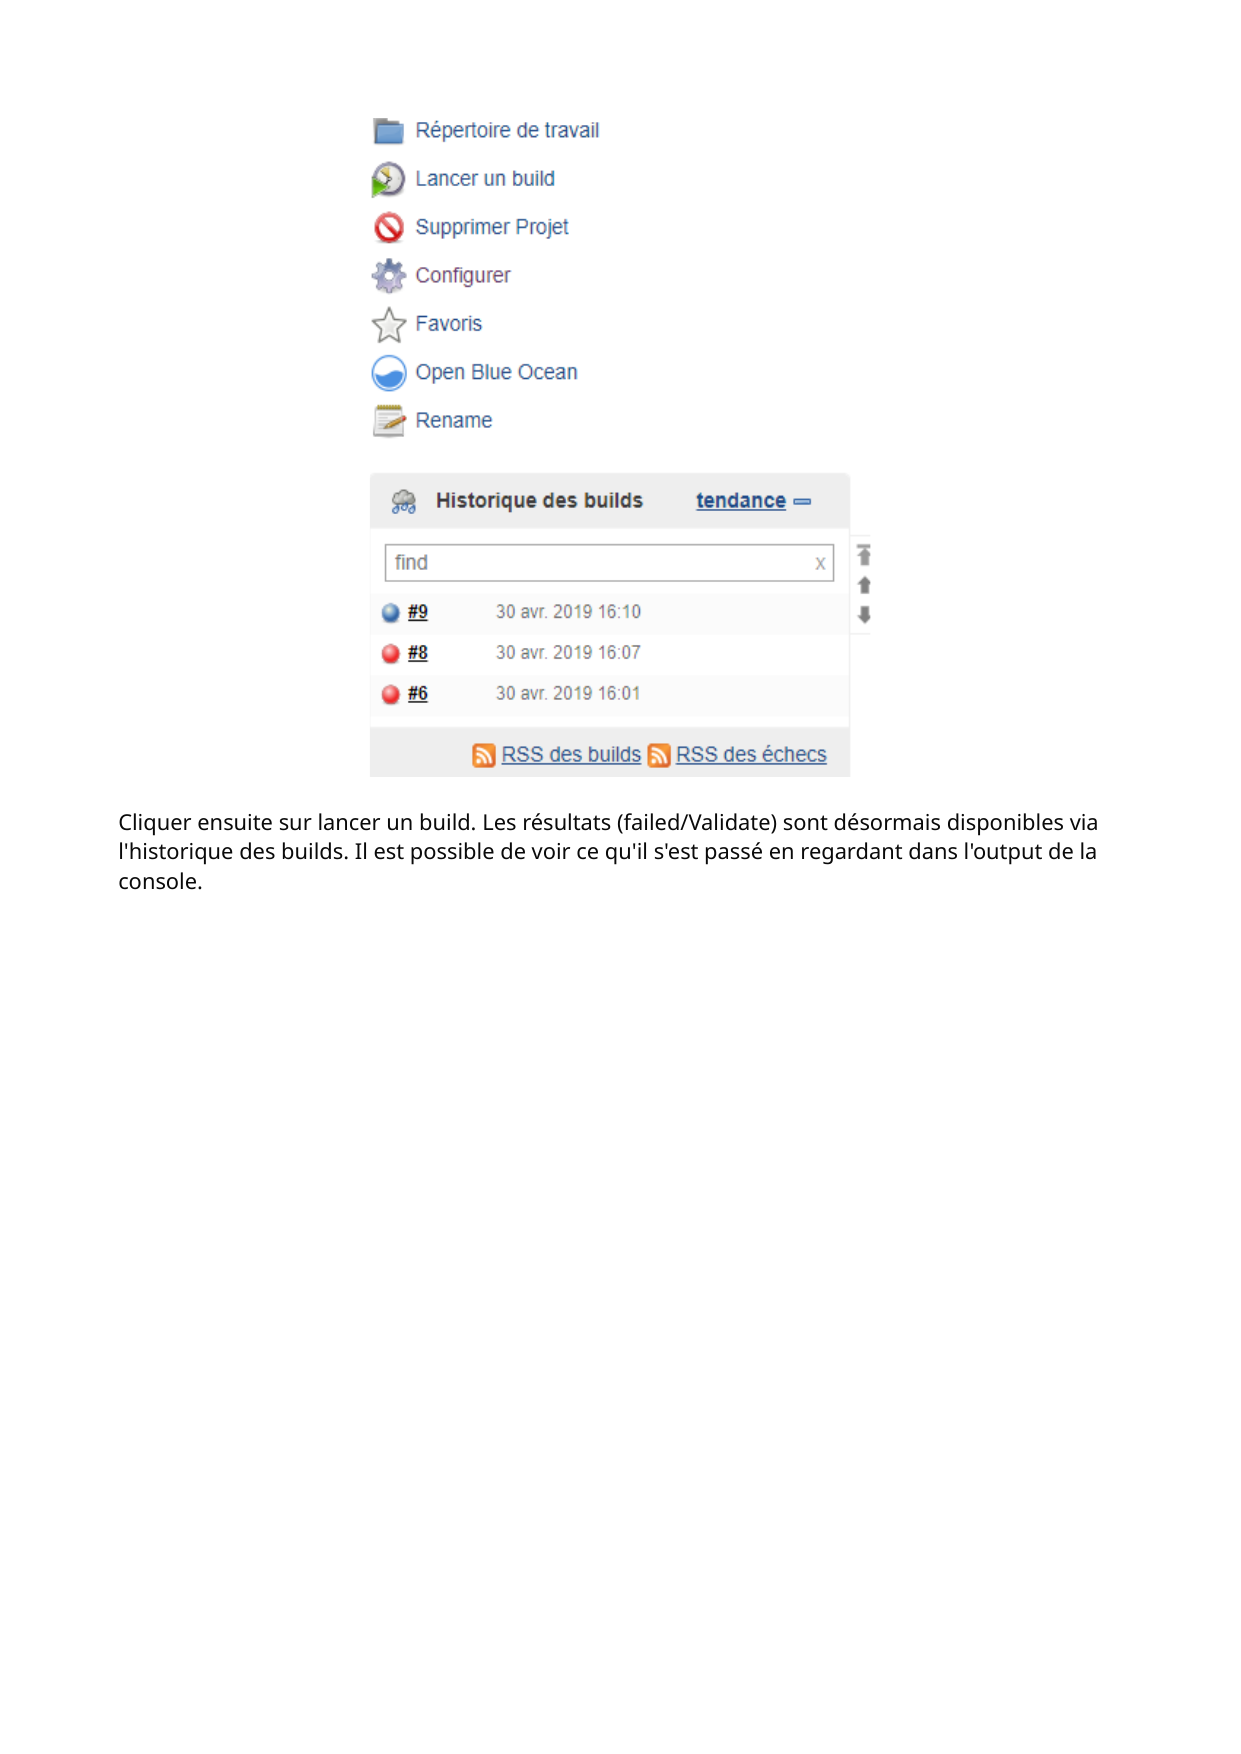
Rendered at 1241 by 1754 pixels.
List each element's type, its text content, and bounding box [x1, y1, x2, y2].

text Cliquer ensuite sur lancer un build. Les résultats (failed/Validate) sont désormais disponibles via l'historique des builds. Il est possible de voir ce qu'il s'est passé en regardant dans l'output de la console. [118, 806, 1122, 896]
